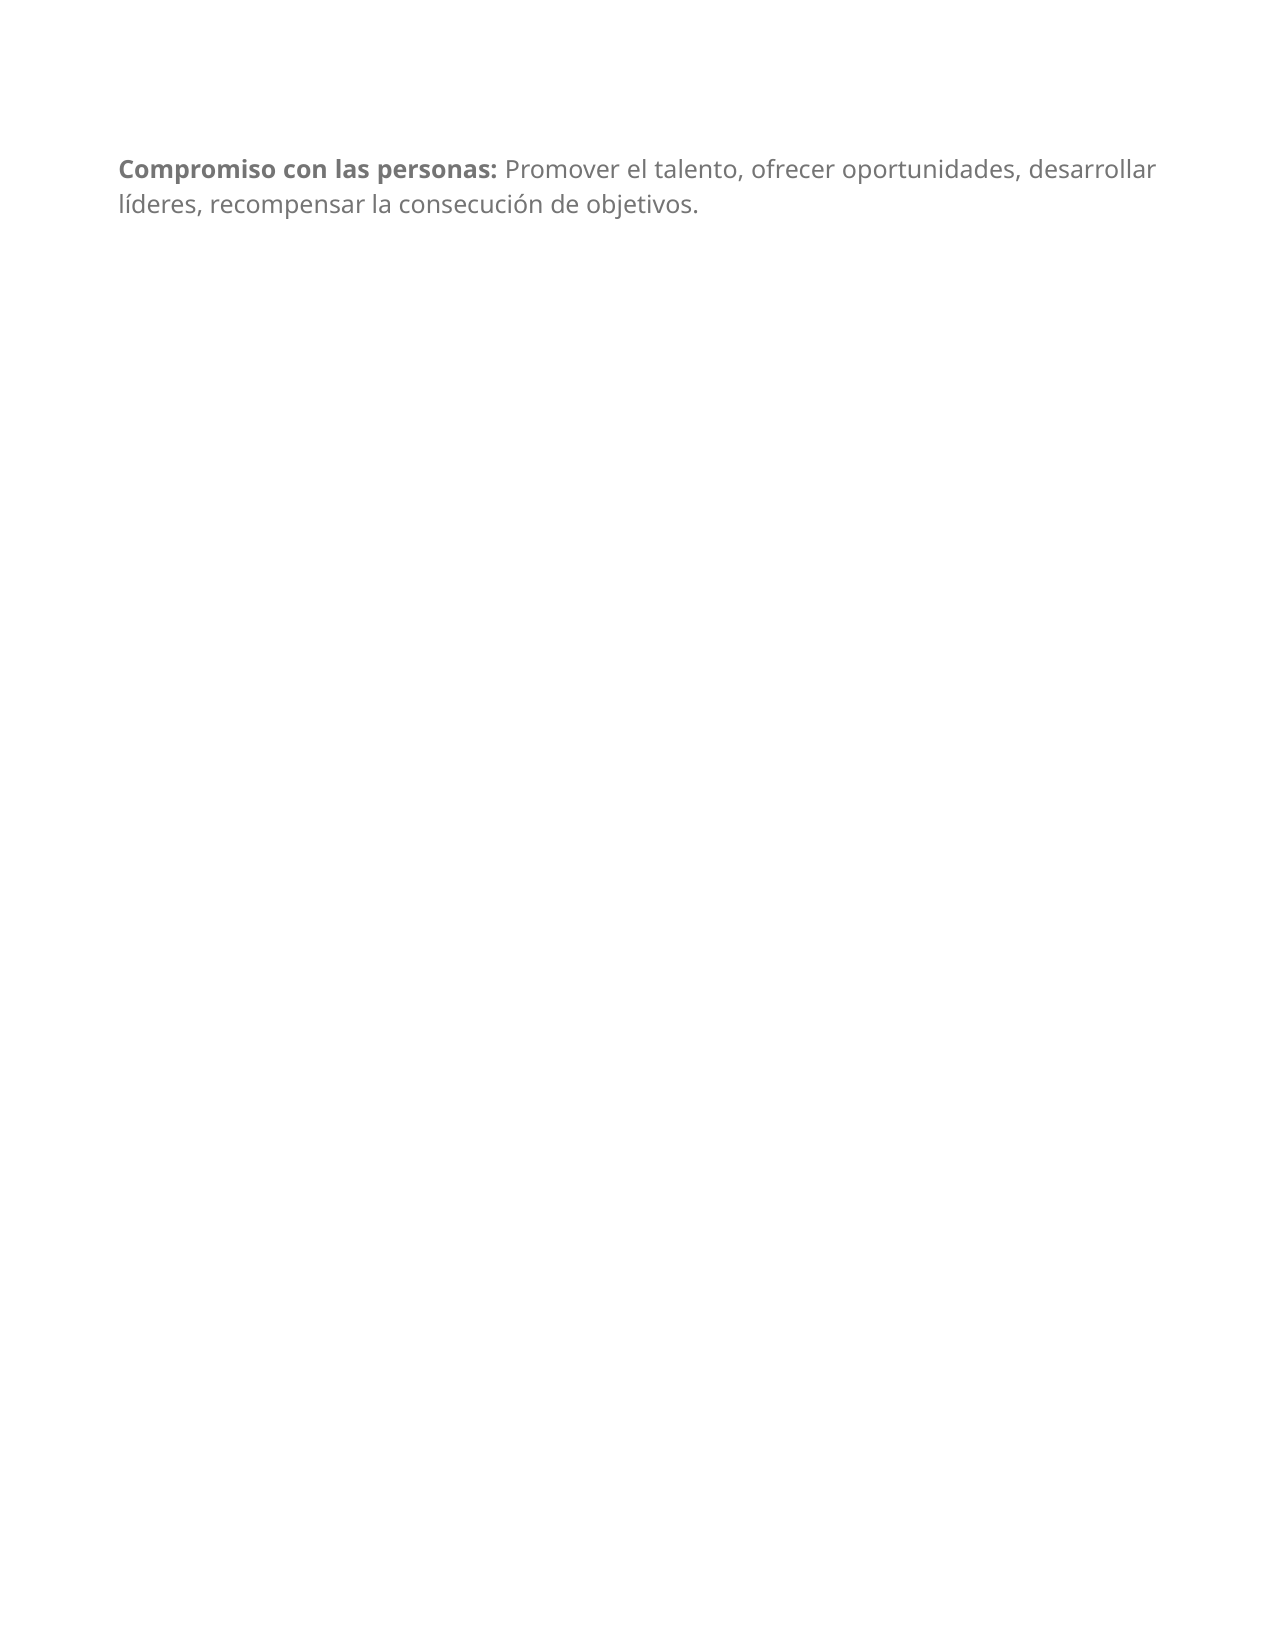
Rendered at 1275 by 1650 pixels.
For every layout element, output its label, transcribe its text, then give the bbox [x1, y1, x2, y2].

text Compromiso con las personas: Promover el talento, ofrecer oportunidades, desarrollar líderes, recompensar la consecución de objetivos. [118, 152, 1157, 220]
